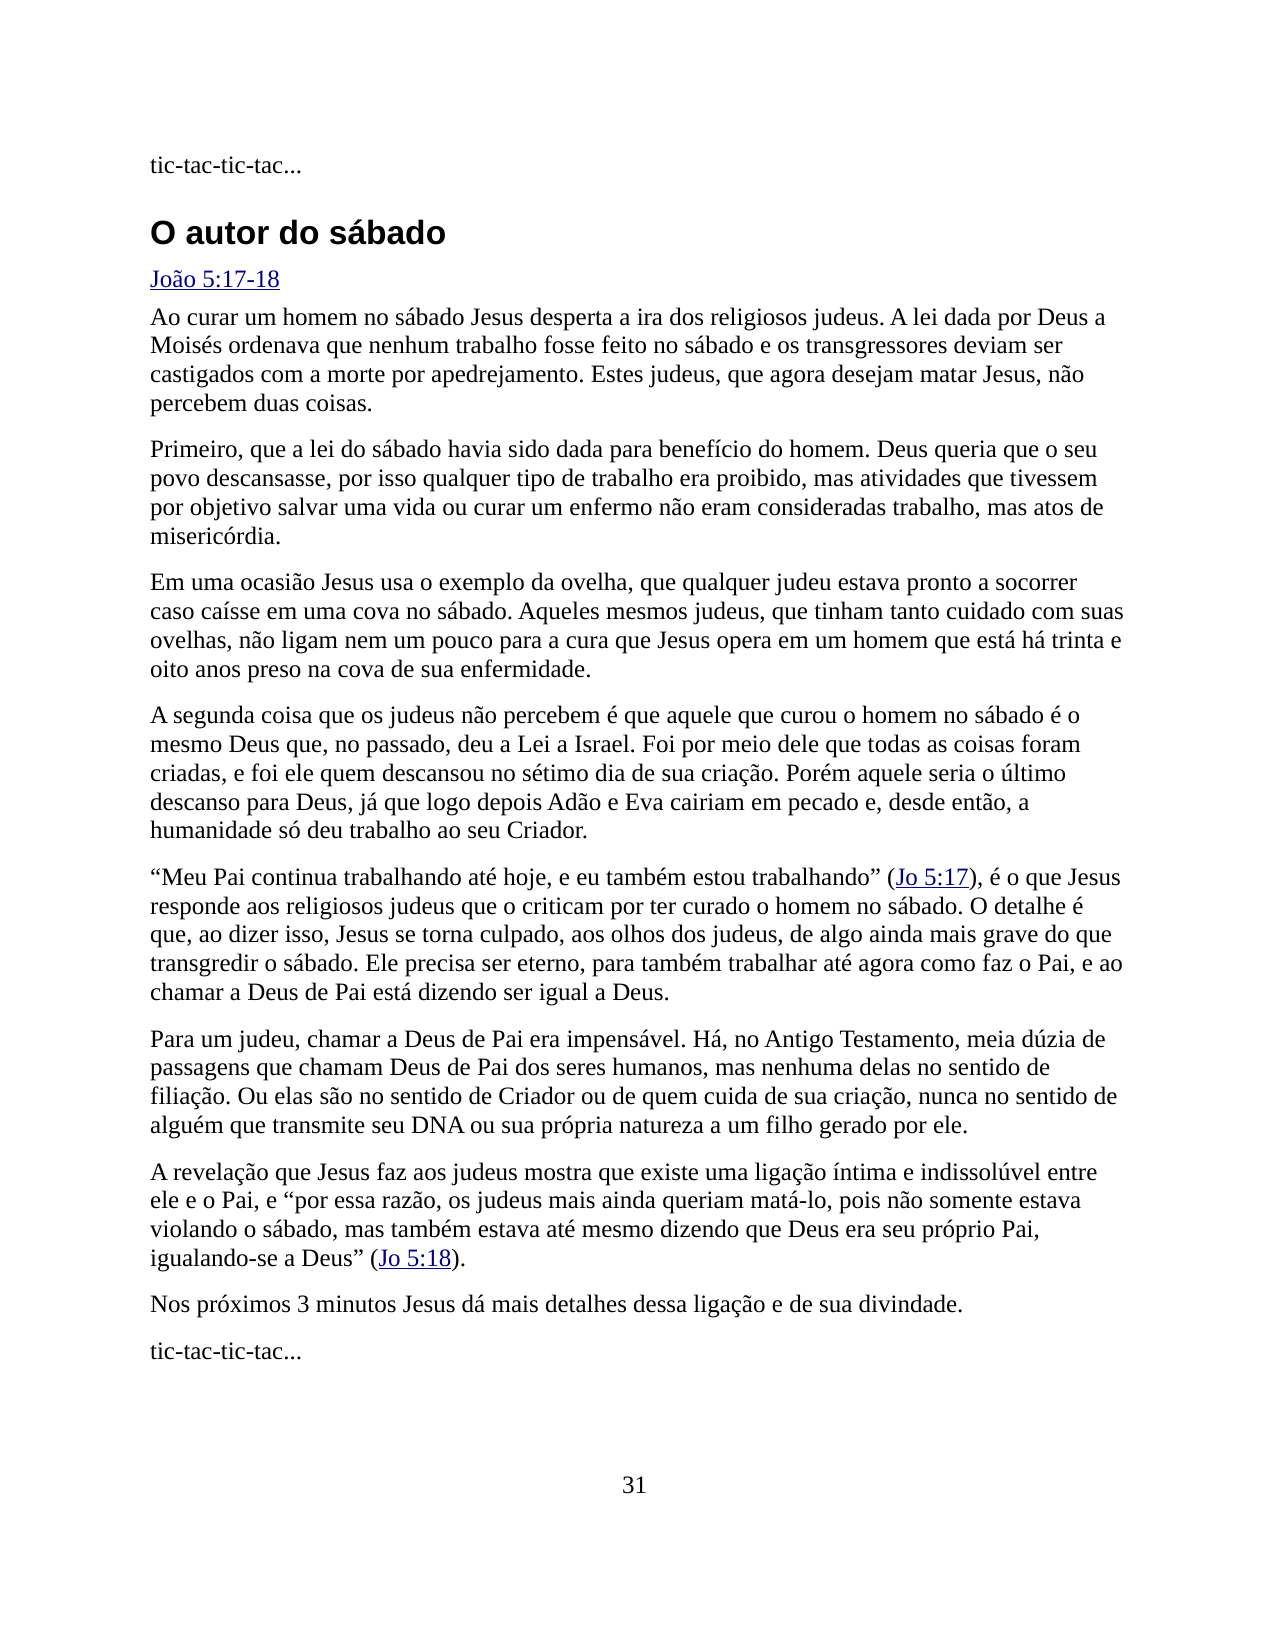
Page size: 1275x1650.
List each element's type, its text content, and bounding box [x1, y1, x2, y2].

text “Meu Pai continua trabalhando até hoje, e eu também estou trabalhando” (Jo 5:17), é o que Jesus responde aos religiosos judeus que o criticam por ter curado o homem no sábado. O detalhe é que, ao dizer isso, Jesus se torna culpado, aos olhos dos judeus, de algo ainda mais grave do que transgredir o sábado. Ele precisa ser eterno, para também trabalhar até agora como faz o Pai, e ao chamar a Deus de Pai está dizendo ser igual a Deus. [150, 862, 1125, 1006]
text A revelação que Jesus faz aos judeus mostra que existe uma ligação íntima e indissolúvel entre ele e o Pai, e “por essa razão, os judeus mais ainda queriam matá-lo, pois não somente estava violando o sábado, mas também estava até mesmo dizendo que Deus era seu próprio Pai, igualando-se a Deus” (Jo 5:18). [150, 1157, 1125, 1272]
text Ao curar um homem no sábado Jesus desperta a ira dos religiosos judeus. A lei dada por Deus a Moisés ordenava que nenhum trabalho fosse feito no sábado e os transgressores deviam ser castigados com a morte por apedrejamento. Estes judeus, que agora desejam matar Jesus, não percebem duas coisas. [150, 302, 1125, 417]
text A segunda coisa que os judeus não percebem é que aquele que curou o homem no sábado é o mesmo Deus que, no passado, deu a Lei a Israel. Foi por meio dele que todas as coisas foram criadas, e foi ele quem descansou no sétimo dia de sua criação. Porém aquele seria o último descanso para Deus, já que logo depois Adão e Eva cairiam em pecado e, desde então, a humanidade só deu trabalho ao seu Criador. [150, 700, 1125, 844]
text Nos próximos 3 minutos Jesus dá mais detalhes dessa ligação e de sua divindade. [150, 1289, 1125, 1318]
text Em uma ocasião Jesus usa o exemplo da ovelha, que qualquer judeu estava pronto a socorrer caso caísse em uma cova no sábado. Aqueles mesmos judeus, que tinham tanto cuidado com suas ovelhas, não ligam nem um pouco para a cura que Jesus opera em um homem que está há trinta e oito anos preso na cova de sua enfermidade. [150, 567, 1125, 682]
text tic-tac-tic-tac... [150, 150, 1125, 179]
text Para um judeu, chamar a Deus de Pai era impensável. Há, no Antigo Testamento, meia dúzia de passagens que chamam Deus de Pai dos seres humanos, mas nenhuma delas no sentido de filiação. Ou elas são no sentido de Criador ou de quem cuida de sua criação, nunca no sentido de alguém que transmite seu DNA ou sua própria natureza a um filho gerado por ele. [150, 1024, 1125, 1139]
text Primeiro, que a lei do sábado havia sido dada para benefício do homem. Deus queria que o seu povo descansasse, por isso qualquer tipo de trabalho era proibido, mas atividades que tivessem por objetivo salvar uma vida ou curar um enfermo não eram consideradas trabalho, mas atos de misericórdia. [150, 434, 1125, 549]
subtitle O autor do sábado [150, 213, 1125, 251]
text João 5:17-18 [150, 264, 1125, 293]
text tic-tac-tic-tac... [150, 1336, 1125, 1365]
